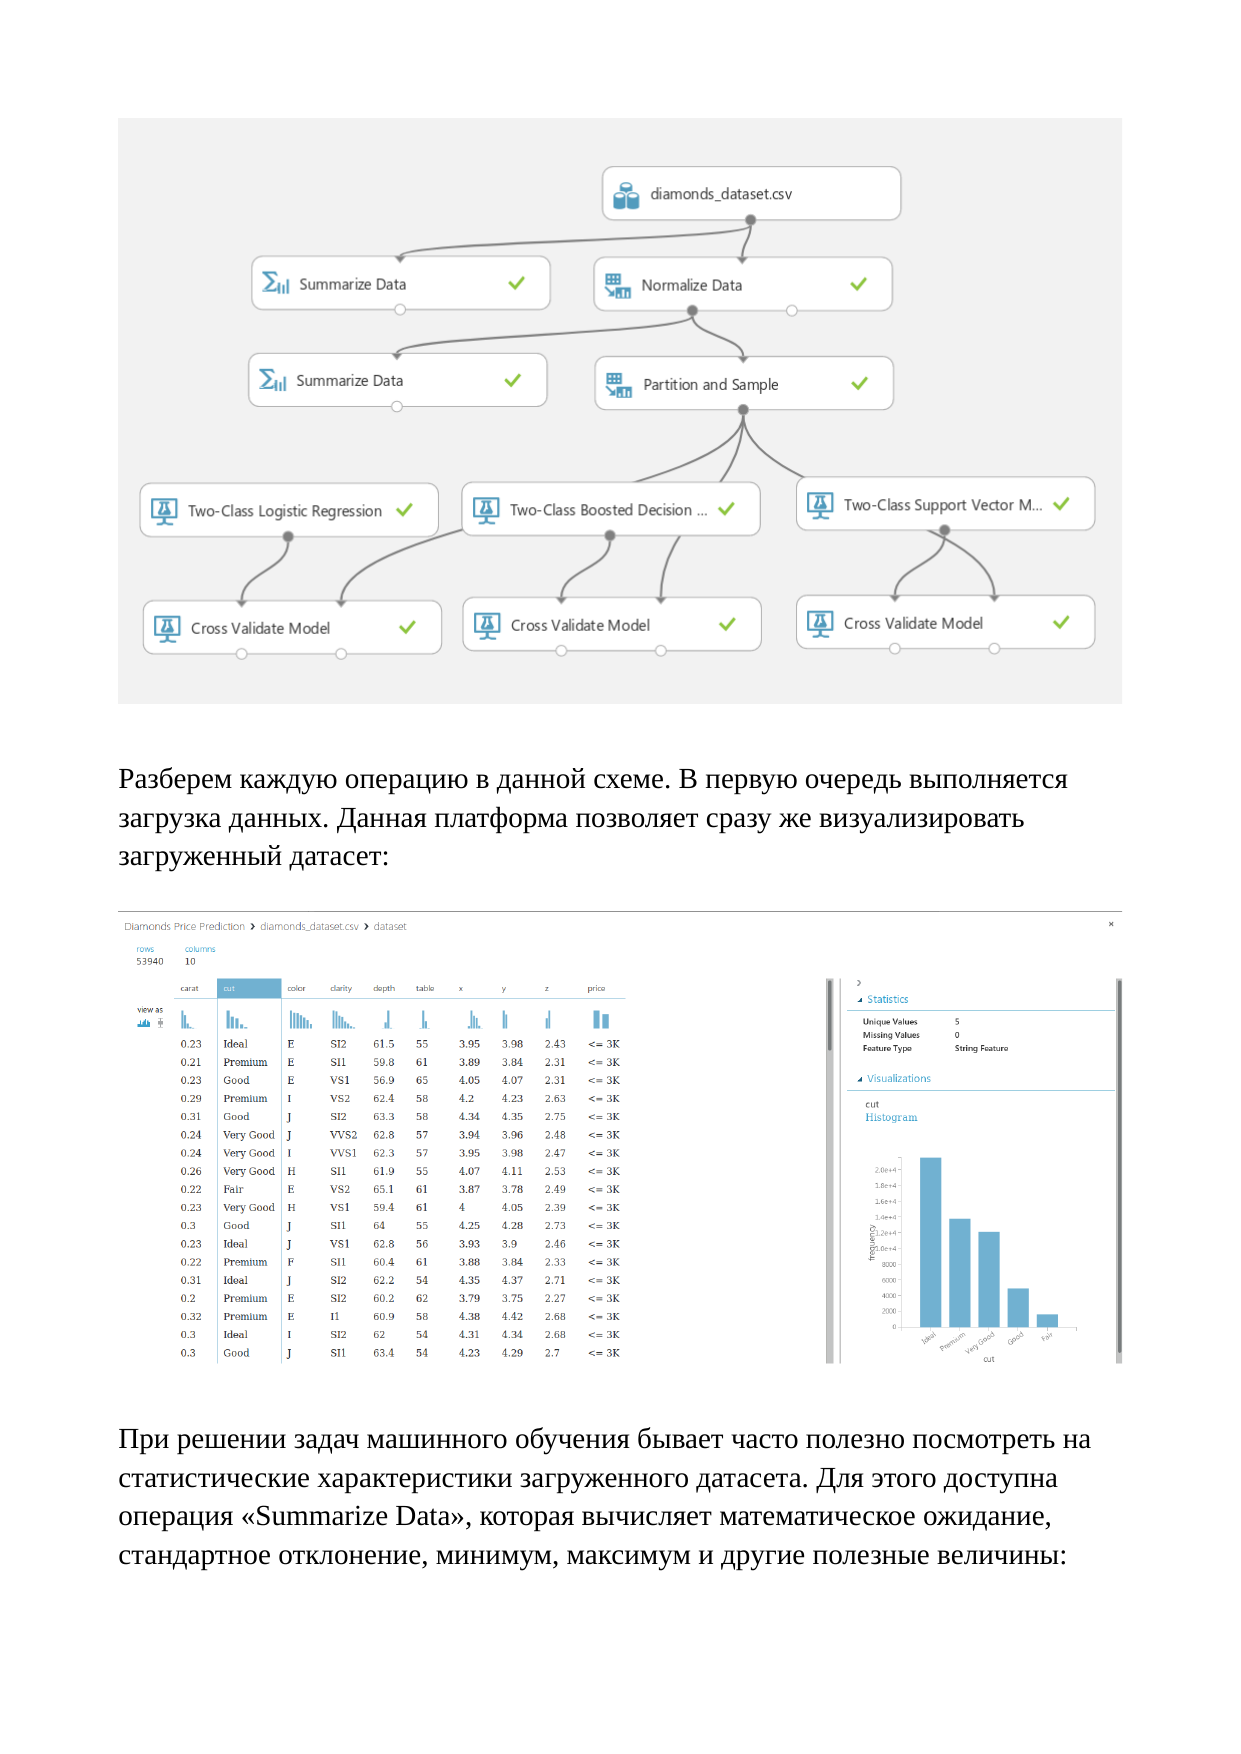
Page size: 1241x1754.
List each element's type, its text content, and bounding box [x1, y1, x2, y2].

text При решении задач машинного обучения бывает часто полезно посмотреть на статистические характеристики загруженного датасета. Для этого доступна операция «Summarize Data», которая вычисляет математическое ожидание, стандартное отклонение, минимум, максимум и другие полезные величины: [118, 1421, 1122, 1570]
picture [118, 118, 1123, 704]
text Разберем каждую операцию в данной схеме. В первую очередь выполняется загрузка данных. Данная платформа позволяет сразу же визуализировать загруженный датасет: [118, 761, 1122, 872]
picture [118, 911, 1123, 1364]
